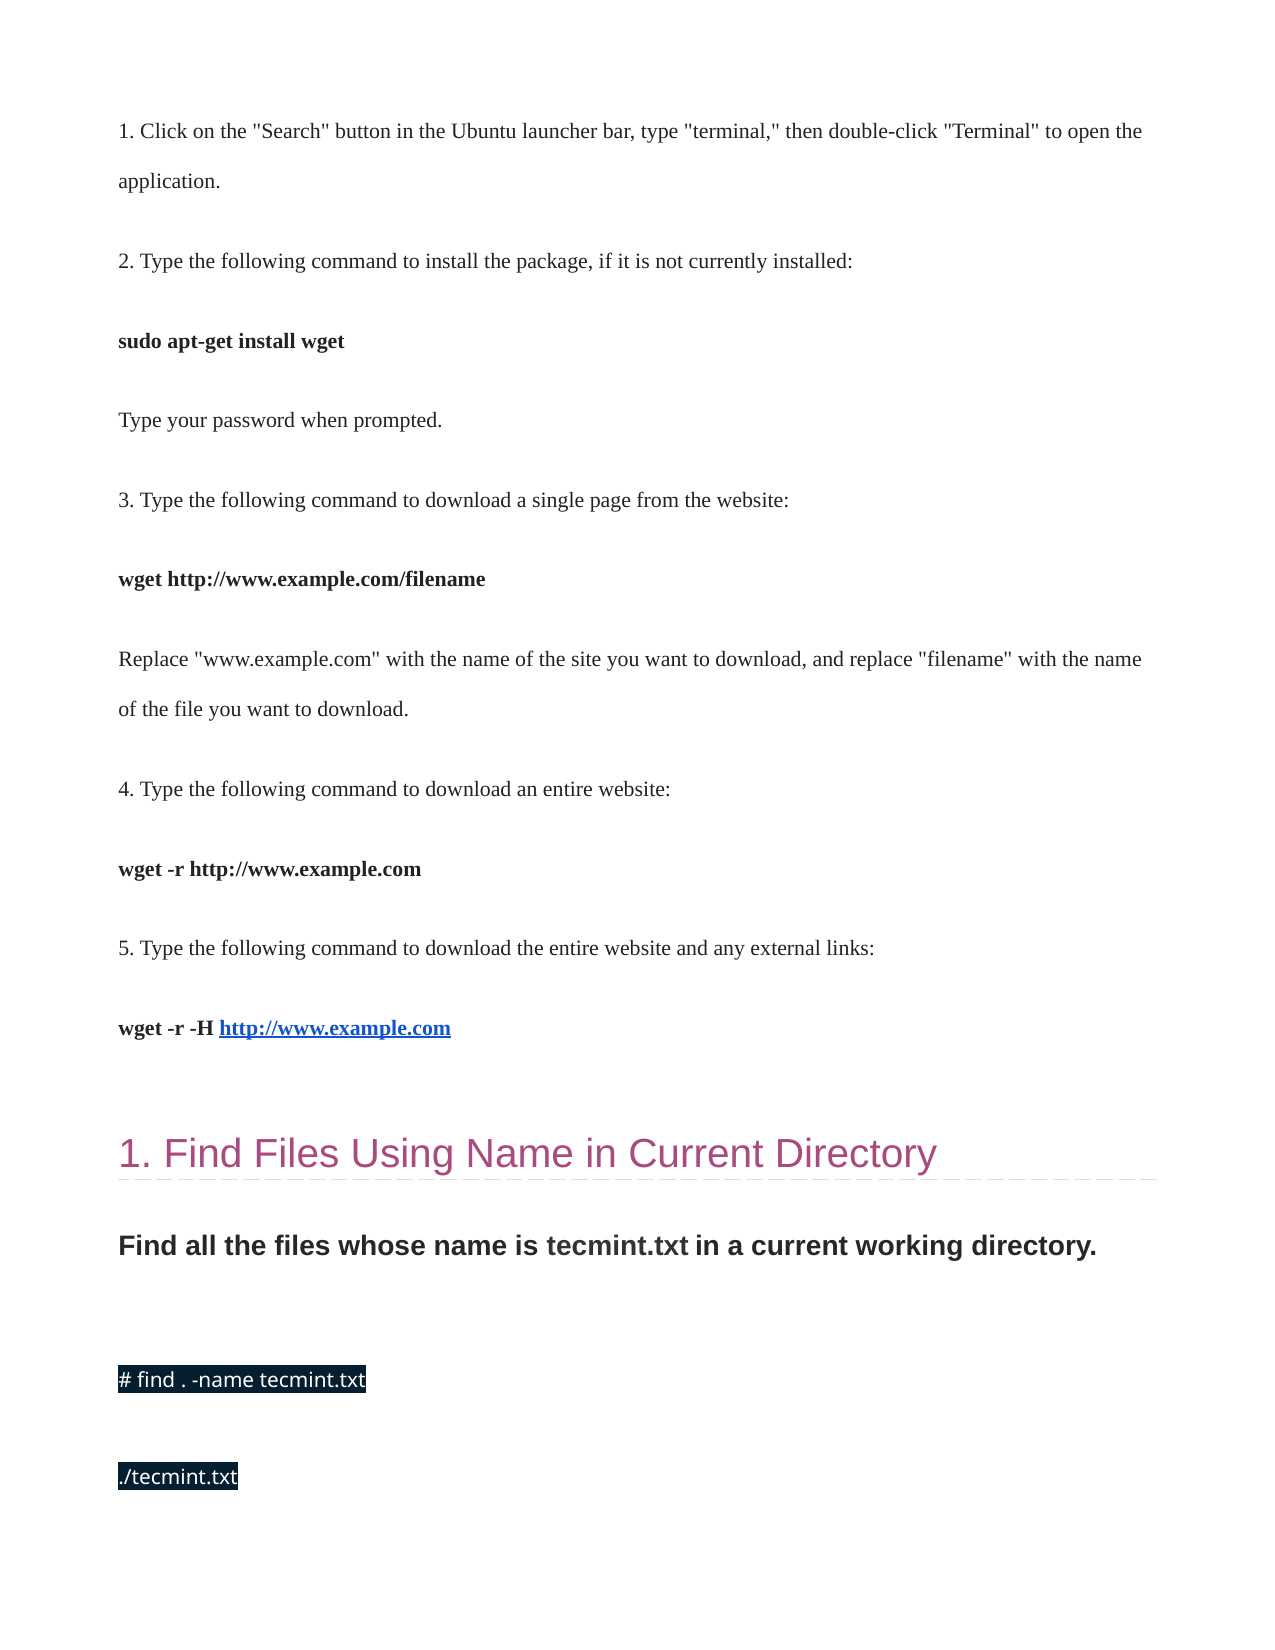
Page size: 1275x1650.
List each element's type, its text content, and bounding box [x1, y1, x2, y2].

text 1. Click on the "Search" button in the Ubuntu launcher bar, type "terminal," then double-click "Terminal" to open the application. [118, 118, 1157, 194]
text Replace "www.example.com" with the name of the site you want to download, and replace "filename" with the name of the file you want to download. [118, 646, 1157, 722]
text 3. Type the following command to download a single page from the website: [118, 487, 1157, 512]
text wget -r -H http://www.example.com [118, 1015, 1157, 1040]
text wget http://www.example.com/filename [118, 566, 1157, 592]
text 2. Type the following command to install the package, if it is not currently installed: [118, 248, 1157, 273]
subtitle 1. Find Files Using Name in Current Directory [118, 1129, 1157, 1180]
text wget -r http://www.example.com [118, 856, 1157, 881]
text Type your password when prompted. [118, 407, 1157, 432]
text 4. Type the following command to download an entire website: [118, 776, 1157, 801]
text sudo apt-get install wget [118, 328, 1157, 353]
text # find . -name tecmint.txt ./tecmint.txt [118, 1365, 1157, 1490]
text Find all the files whose name is tecmint.txt in a current working directory. [118, 1229, 1157, 1262]
text 5. Type the following command to download the entire website and any external links: [118, 935, 1157, 960]
